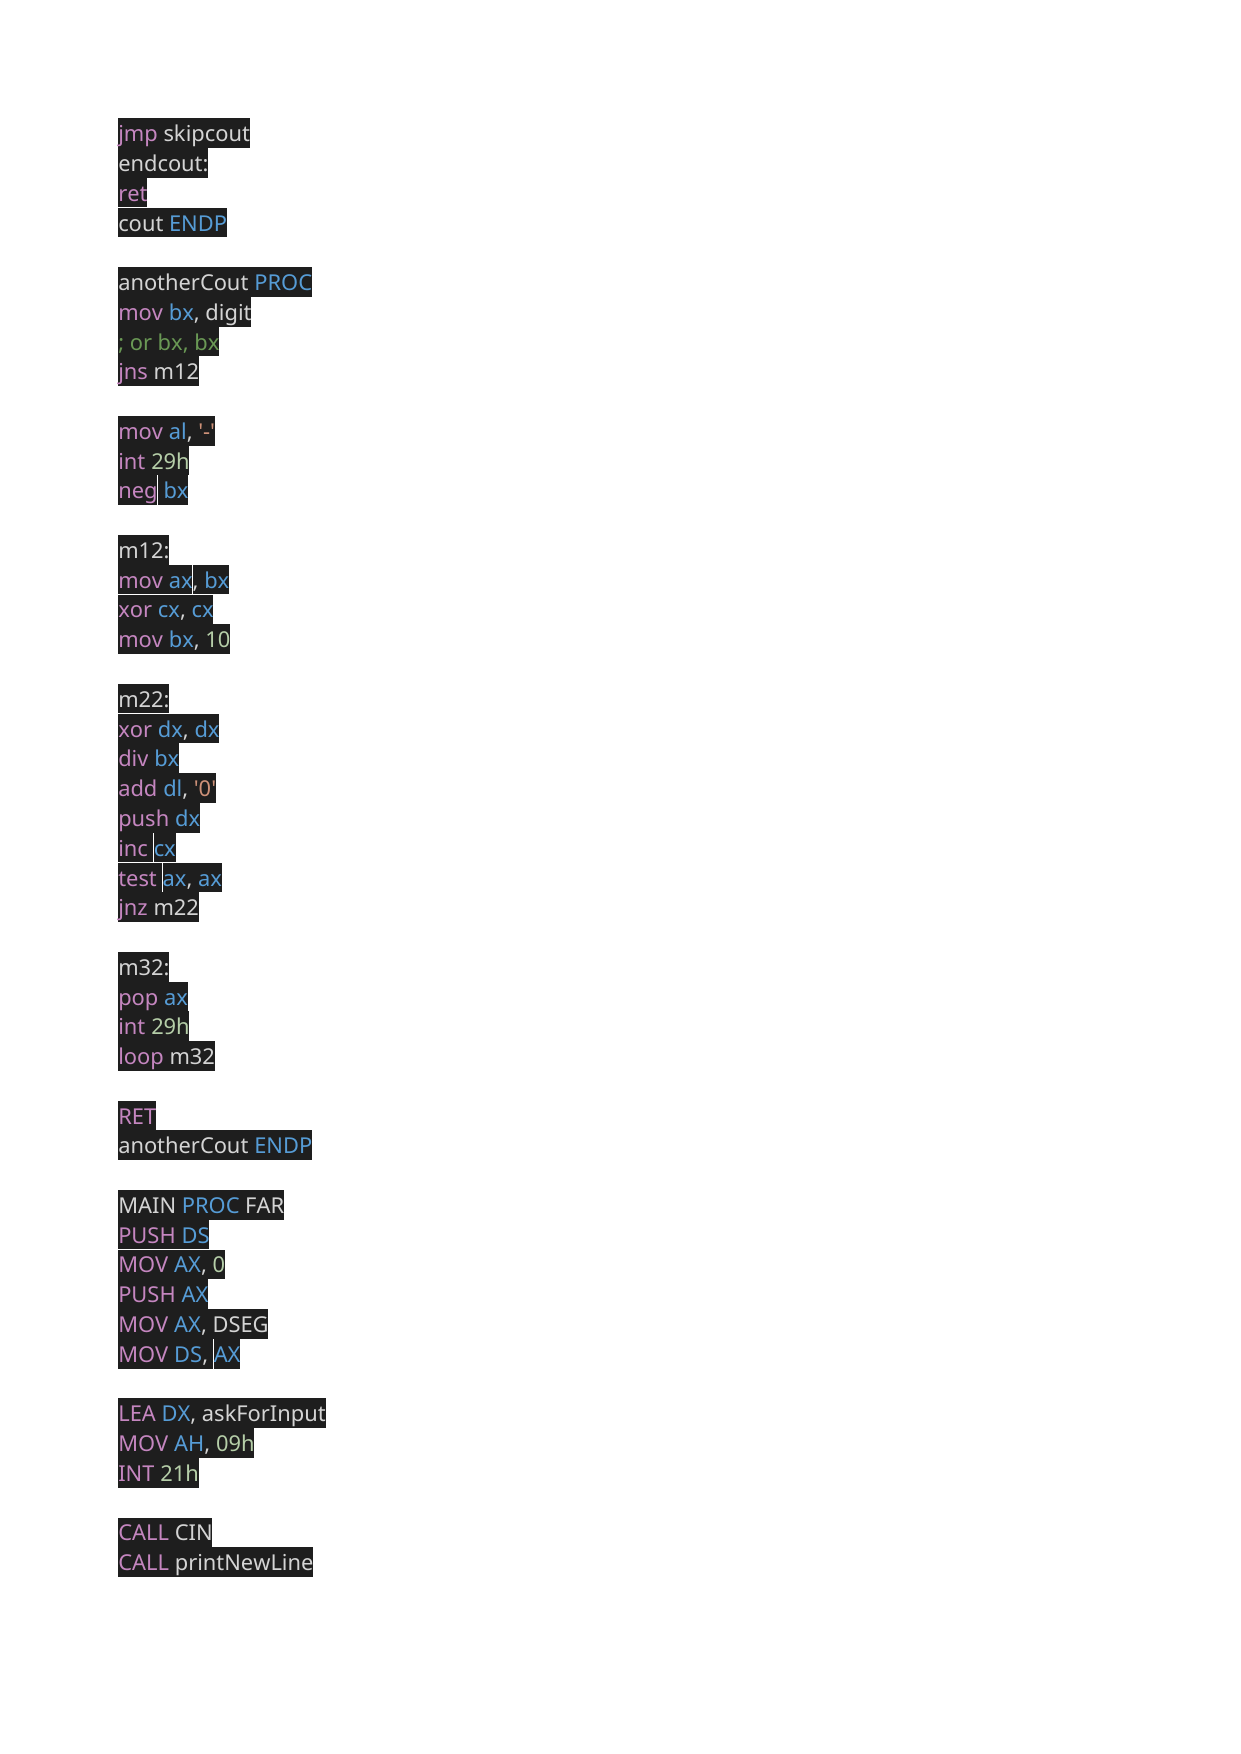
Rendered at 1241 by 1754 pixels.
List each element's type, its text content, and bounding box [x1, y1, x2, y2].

text loop m32 [118, 1041, 1122, 1071]
text mov bx, digit [118, 297, 1122, 327]
text int 29h [118, 446, 1122, 475]
text RET [118, 1101, 1122, 1130]
text anotherCout PROC [118, 267, 1122, 297]
text push dx [118, 803, 1122, 833]
text LEA DX, askForInput [118, 1398, 1122, 1428]
text PUSH AX [118, 1279, 1122, 1309]
text MOV AX, 0 [118, 1249, 1122, 1279]
text MOV AH, 09h [118, 1428, 1122, 1458]
text m22: [118, 684, 1122, 713]
text m32: [118, 952, 1122, 982]
text jns m12 [118, 356, 1122, 386]
text MOV DS, AX [118, 1339, 1122, 1369]
text CALL CIN [118, 1517, 1122, 1547]
text m12: [118, 535, 1122, 565]
text MOV AX, DSEG [118, 1309, 1122, 1339]
text div bx [118, 743, 1122, 773]
text jmp skipcout [118, 118, 1122, 148]
text add dl, '0' [118, 773, 1122, 803]
text int 29h [118, 1011, 1122, 1041]
text cout ENDP [118, 207, 1122, 237]
text xor cx, cx [118, 594, 1122, 624]
text mov ax, bx [118, 565, 1122, 594]
text neg bx [118, 475, 1122, 505]
text PUSH DS [118, 1220, 1122, 1249]
text ret [118, 178, 1122, 207]
text anotherCout ENDP [118, 1130, 1122, 1160]
text MAIN PROC FAR [118, 1190, 1122, 1220]
text endcout: [118, 148, 1122, 178]
text CALL printNewLine [118, 1547, 1122, 1577]
text inc cx [118, 833, 1122, 862]
text mov bx, 10 [118, 624, 1122, 654]
text mov al, '-' [118, 416, 1122, 446]
text INT 21h [118, 1458, 1122, 1488]
text pop ax [118, 982, 1122, 1011]
text ; or bx, bx [118, 327, 1122, 356]
text test ax, ax [118, 862, 1122, 892]
text jnz m22 [118, 892, 1122, 922]
text xor dx, dx [118, 713, 1122, 743]
